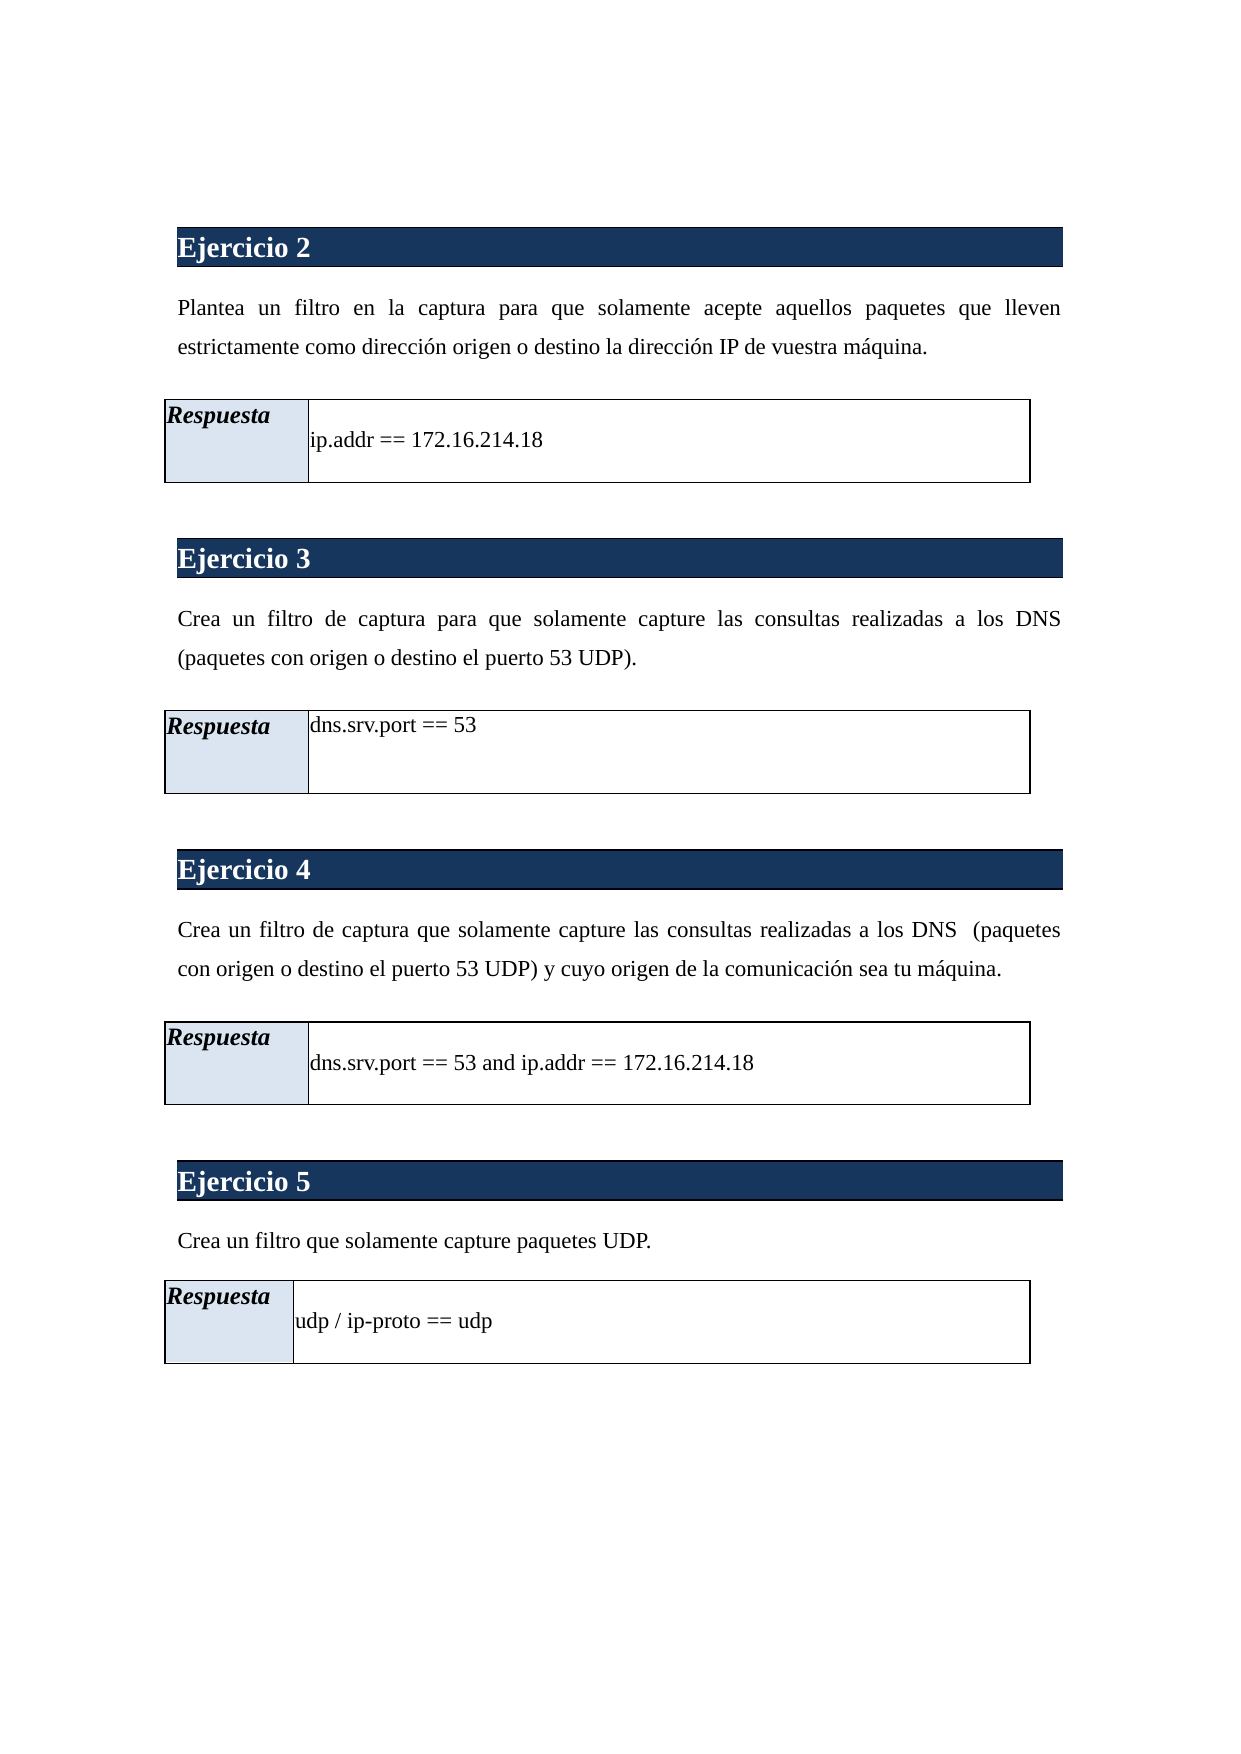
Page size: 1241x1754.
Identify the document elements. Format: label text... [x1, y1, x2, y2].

table_header Respuesta [166, 711, 308, 793]
table_header dns.srv.port == 53 [309, 711, 1029, 793]
table_header Respuesta [166, 1281, 293, 1362]
table_header Respuesta [166, 400, 308, 482]
table_header udp / ip-proto == udp [294, 1281, 1029, 1362]
text Crea un filtro de captura que solamente capture las consultas realizadas a los DNS (paquetes con origen o destino el puerto 53 UDP) y cuyo origen de la comunicación sea tu máquina. [177, 916, 1063, 982]
text Plantea un filtro en la captura para que solamente acepte aquellos paquetes que lleven estrictamente como dirección origen o destino la dirección IP de vuestra máquina. [177, 294, 1063, 359]
text Ejercicio 4 [177, 851, 1063, 888]
text Ejercicio 5 [177, 1162, 1063, 1199]
text Ejercicio 3 [177, 539, 1063, 577]
table_header Respuesta [166, 1023, 308, 1104]
text Crea un filtro de captura para que solamente capture las consultas realizadas a los DNS (paquetes con origen o destino el puerto 53 UDP). [177, 605, 1063, 671]
text Crea un filtro que solamente capture paquetes UDP. [177, 1227, 1063, 1253]
table_header ip.addr == 172.16.214.18 [309, 400, 1029, 482]
table_header dns.srv.port == 53 and ip.addr == 172.16.214.18 [309, 1023, 1029, 1104]
text Ejercicio 2 [177, 228, 1063, 266]
